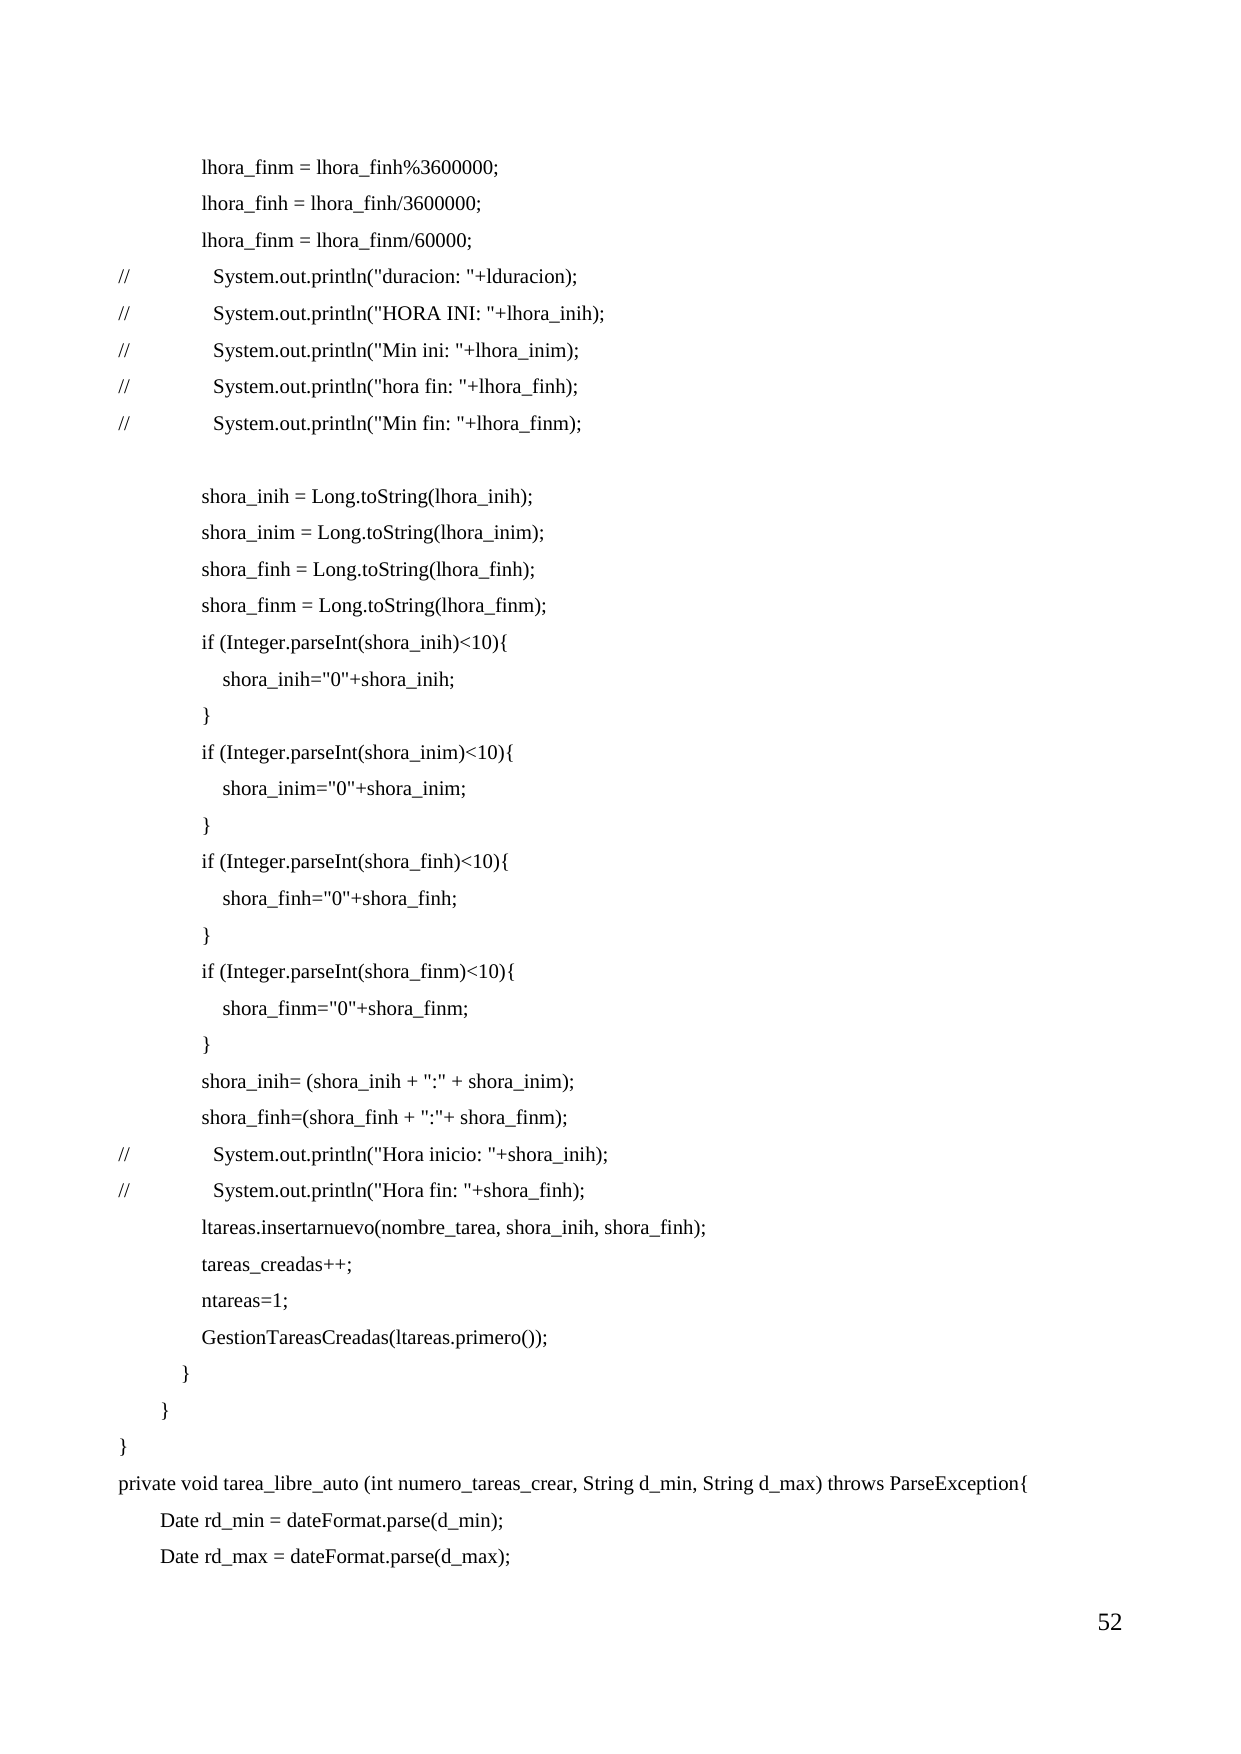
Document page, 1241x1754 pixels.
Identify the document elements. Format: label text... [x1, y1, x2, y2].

text // System.out.println("Hora fin: "+shora_finh); [118, 1178, 1122, 1202]
text Date rd_min = dateFormat.parse(d_min); [118, 1507, 1122, 1532]
text GestionTareasCreadas(ltareas.primero()); [118, 1325, 1122, 1349]
text } [118, 1361, 1122, 1385]
text } [118, 1434, 1122, 1458]
text } [118, 922, 1122, 947]
text lhora_finm = lhora_finm/60000; [118, 228, 1122, 252]
text shora_inih = Long.toString(lhora_inih); [118, 484, 1122, 508]
text Date rd_max = dateFormat.parse(d_max); [118, 1544, 1122, 1568]
text shora_finh="0"+shora_finh; [118, 886, 1122, 910]
text shora_inih= (shora_inih + ":" + shora_inim); [118, 1069, 1122, 1093]
text } [118, 1032, 1122, 1056]
text lhora_finm = lhora_finh%3600000; [118, 155, 1122, 179]
text // System.out.println("duracion: "+lduracion); [118, 264, 1122, 288]
text ltareas.insertarnuevo(nombre_tarea, shora_inih, shora_finh); [118, 1215, 1122, 1239]
text shora_finm = Long.toString(lhora_finm); [118, 593, 1122, 617]
text shora_inim="0"+shora_inim; [118, 776, 1122, 800]
text } [118, 1398, 1122, 1422]
text shora_finh=(shora_finh + ":"+ shora_finm); [118, 1105, 1122, 1129]
text ntareas=1; [118, 1288, 1122, 1312]
text // System.out.println("Min ini: "+lhora_inim); [118, 337, 1122, 362]
text // System.out.println("Hora inicio: "+shora_inih); [118, 1142, 1122, 1166]
text if (Integer.parseInt(shora_finh)<10){ [118, 849, 1122, 873]
text } [118, 703, 1122, 727]
text shora_inim = Long.toString(lhora_inim); [118, 520, 1122, 544]
text if (Integer.parseInt(shora_inim)<10){ [118, 740, 1122, 764]
text lhora_finh = lhora_finh/3600000; [118, 191, 1122, 215]
text tareas_creadas++; [118, 1252, 1122, 1276]
text } [118, 813, 1122, 837]
text shora_finm="0"+shora_finm; [118, 996, 1122, 1020]
text if (Integer.parseInt(shora_inih)<10){ [118, 630, 1122, 654]
text // System.out.println("HORA INI: "+lhora_inih); [118, 301, 1122, 325]
text // System.out.println("Min fin: "+lhora_finm); [118, 411, 1122, 435]
text // System.out.println("hora fin: "+lhora_finh); [118, 374, 1122, 398]
text private void tarea_libre_auto (int numero_tareas_crear, String d_min, String d_max) throws ParseException{ [118, 1471, 1122, 1495]
text shora_finh = Long.toString(lhora_finh); [118, 557, 1122, 581]
text if (Integer.parseInt(shora_finm)<10){ [118, 959, 1122, 983]
text shora_inih="0"+shora_inih; [118, 667, 1122, 691]
